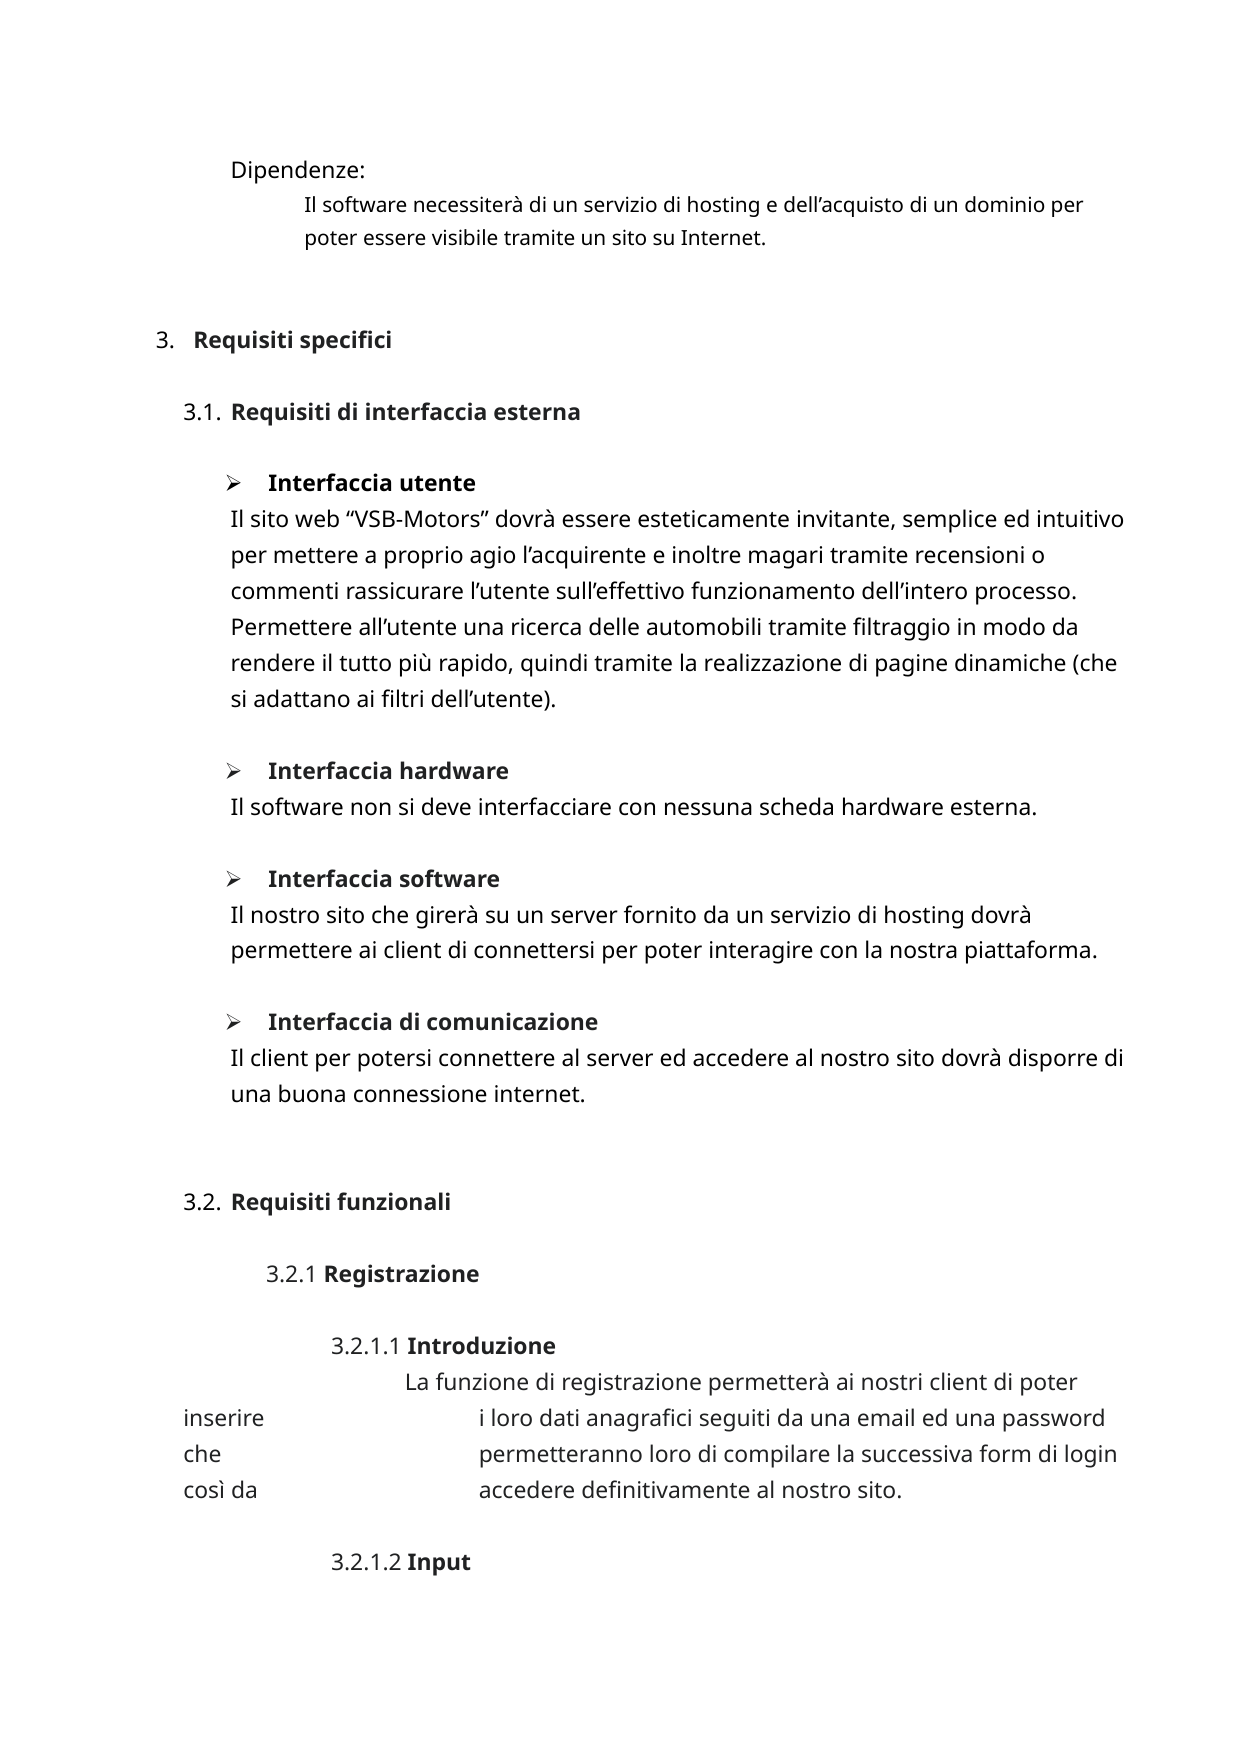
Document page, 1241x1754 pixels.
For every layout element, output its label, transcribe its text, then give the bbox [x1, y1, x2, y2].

list Il software non si deve interfacciare con nessuna scheda hardware esterna. [189, 791, 1140, 822]
list Interfaccia software [224, 863, 1140, 894]
list Requisiti funzionali [183, 1186, 1140, 1217]
list Interfaccia hardware [224, 755, 1140, 786]
list Il client per potersi connettere al server ed accedere al nostro sito dovrà disporre di una buona connessione internet. [189, 1042, 1140, 1109]
text 3.2.1 Registrazione [118, 1258, 1140, 1289]
text 3.2.1.1 Introduzione [183, 1330, 1140, 1361]
text Dipendenze: [189, 154, 1140, 185]
list Interfaccia di comunicazione [224, 1006, 1140, 1038]
list Il software necessiterà di un servizio di hosting e dell’acquisto di un dominio per poter essere visibile tramite un sito su Internet. [267, 190, 1140, 251]
list Requisiti specifici [156, 323, 1140, 355]
text 3.2.1.2 Input [183, 1545, 1140, 1577]
text La funzione di registrazione permetterà ai nostri client di poter inserire i loro dati anagrafici seguiti da una email ed una password che permetteranno loro di compilare la successiva form di login così da accedere definitivamente al nostro sito. [183, 1366, 1140, 1505]
list Requisiti di interfaccia esterna [183, 395, 1140, 427]
list Il nostro sito che girerà su un server fornito da un servizio di hosting dovrà permettere ai client di connettersi per poter interagire con la nostra piattaforma. [189, 898, 1140, 966]
list Interfaccia utente [224, 467, 1140, 498]
list Il sito web “VSB-Motors” dovrà essere esteticamente invitante, semplice ed intuitivo per mettere a proprio agio l’acquirente e inoltre magari tramite recensioni o commenti rassicurare l’utente sull’effettivo funzionamento dell’intero processo. Permettere all’utente una ricerca delle automobili tramite filtraggio in modo da rendere il tutto più rapido, quindi tramite la realizzazione di pagine dinamiche (che si adattano ai filtri dell’utente). [189, 503, 1140, 714]
